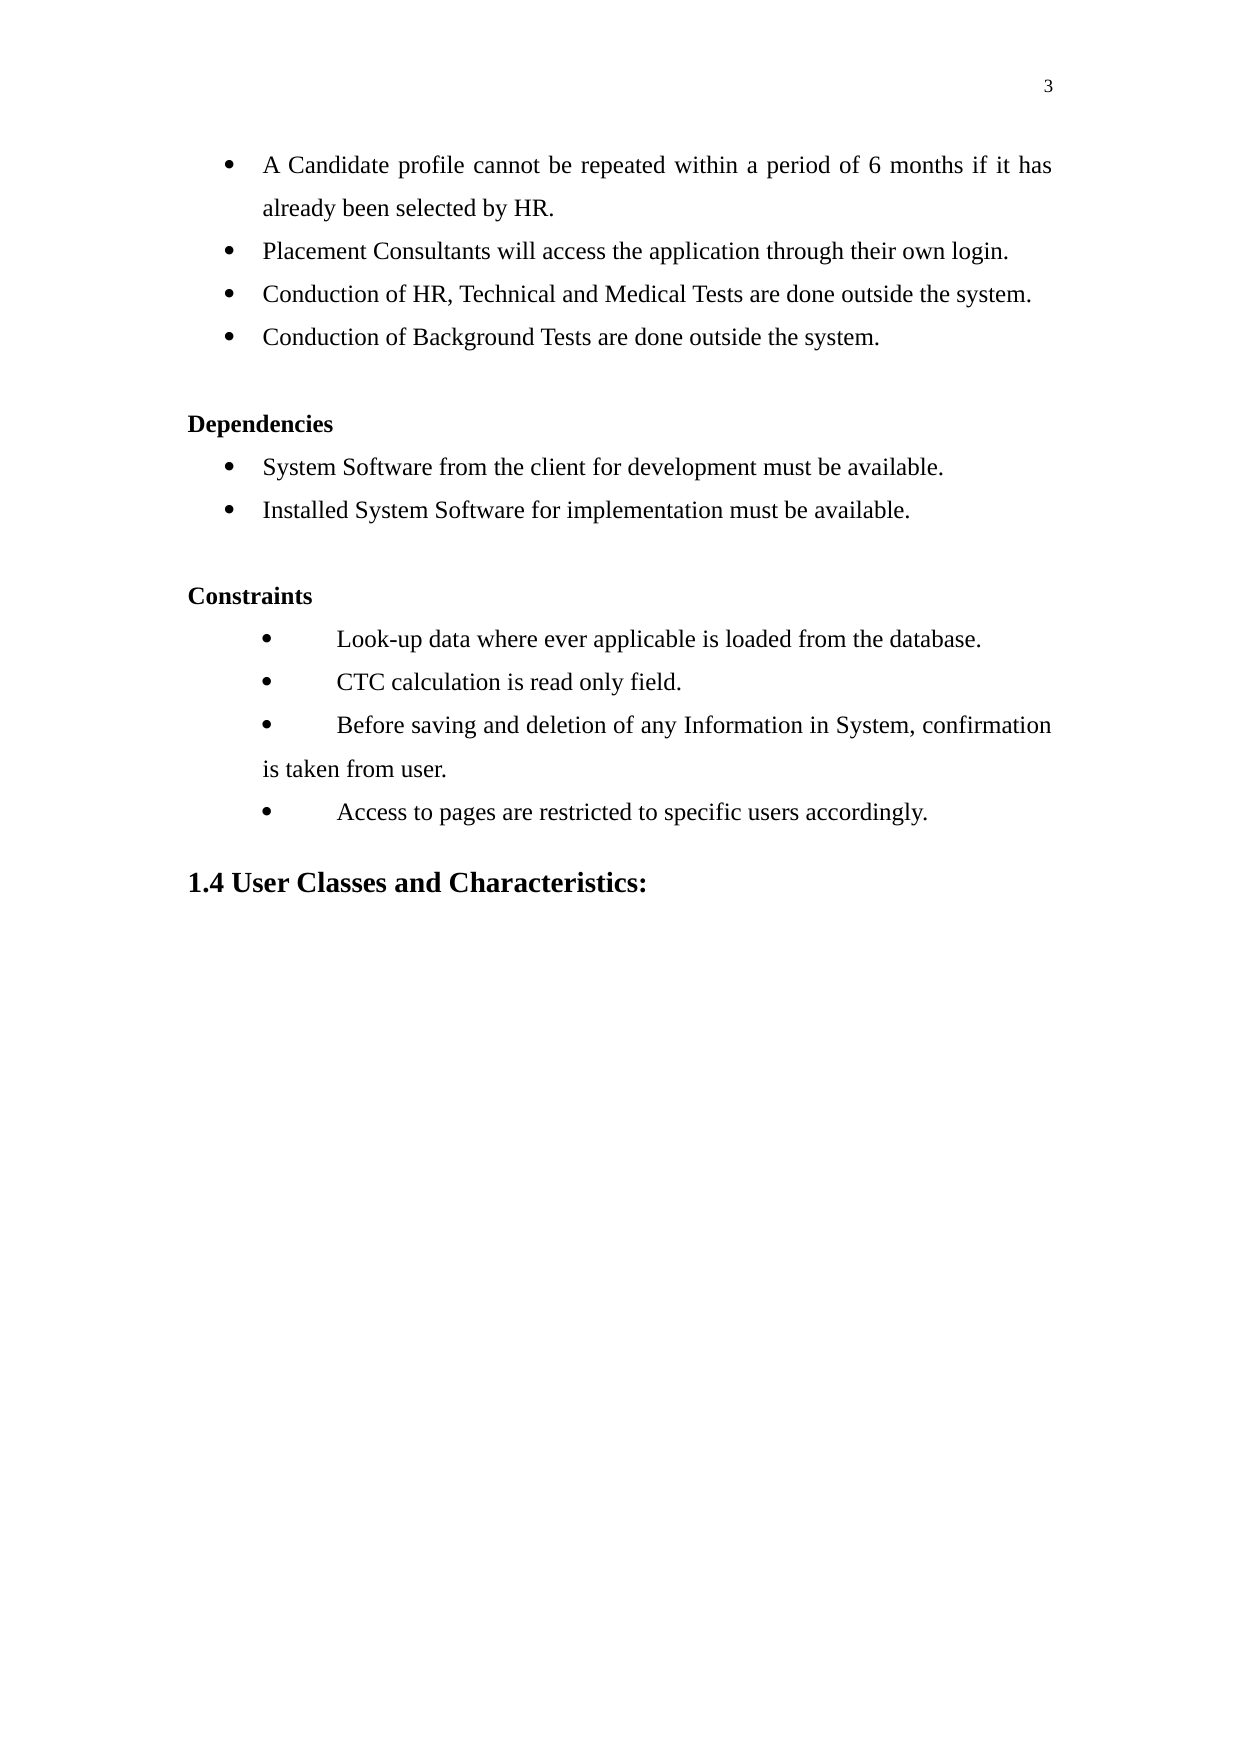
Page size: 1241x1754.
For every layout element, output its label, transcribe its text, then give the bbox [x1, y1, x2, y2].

list CTC calculation is read only field. [262, 667, 1053, 696]
list Access to pages are restricted to specific users accordingly. [262, 797, 1053, 826]
list Look-up data where ever applicable is loaded from the database. [262, 624, 1053, 653]
list Conduction of HR, Technical and Medical Tests are done outside the system. [225, 279, 1053, 308]
text Dependencies [187, 409, 1053, 437]
list Installed System Software for implementation must be available. [225, 495, 1053, 524]
list A Candidate profile cannot be repeated within a period of 6 months if it has already been selected by HR. [225, 150, 1053, 222]
list Placement Consultants will access the application through their own login. [225, 236, 1053, 265]
subtitle 1.4 User Classes and Characteristics: [187, 865, 1053, 898]
list System Software from the client for development must be available. [225, 452, 1053, 481]
list Conduction of Background Tests are done outside the system. [225, 322, 1053, 351]
list Before saving and deletion of any Information in System, confirmation is taken from user. [262, 711, 1053, 782]
text Constraints [187, 581, 1053, 610]
